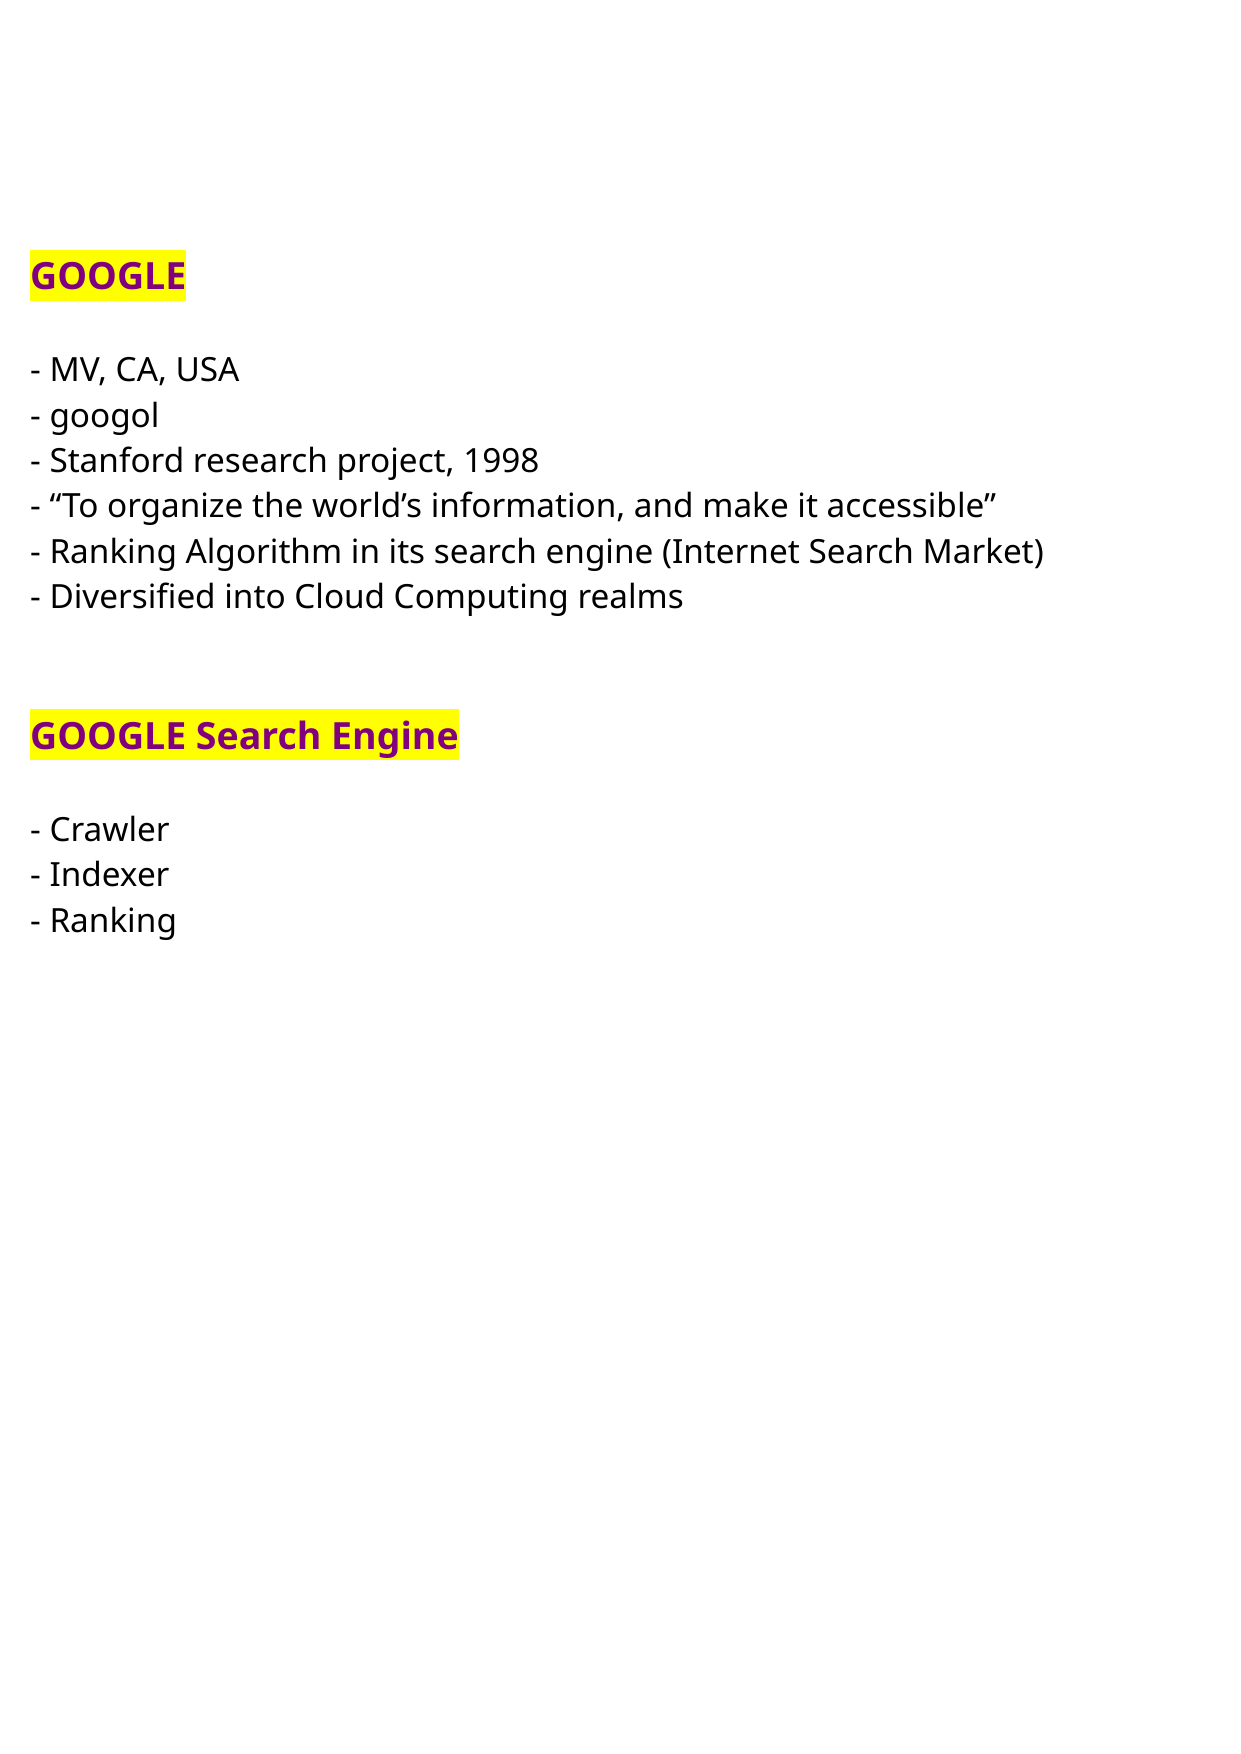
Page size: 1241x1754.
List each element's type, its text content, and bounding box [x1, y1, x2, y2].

subtitle - “To organize the world’s information, and make it accessible” [30, 482, 1211, 528]
subtitle - Stanford research project, 1998 [30, 437, 1211, 482]
subtitle - googol [30, 391, 1211, 437]
subtitle GOOGLE Search Engine [30, 709, 1211, 760]
subtitle - Ranking Algorithm in its search engine (Internet Search Market) [30, 528, 1211, 573]
subtitle - Diversified into Cloud Computing realms [30, 573, 1211, 618]
subtitle - Indexer [30, 851, 1211, 897]
subtitle GOOGLE [30, 249, 1211, 301]
subtitle - Crawler [30, 806, 1211, 851]
subtitle - MV, CA, USA [30, 346, 1211, 391]
subtitle - Ranking [30, 897, 1211, 942]
